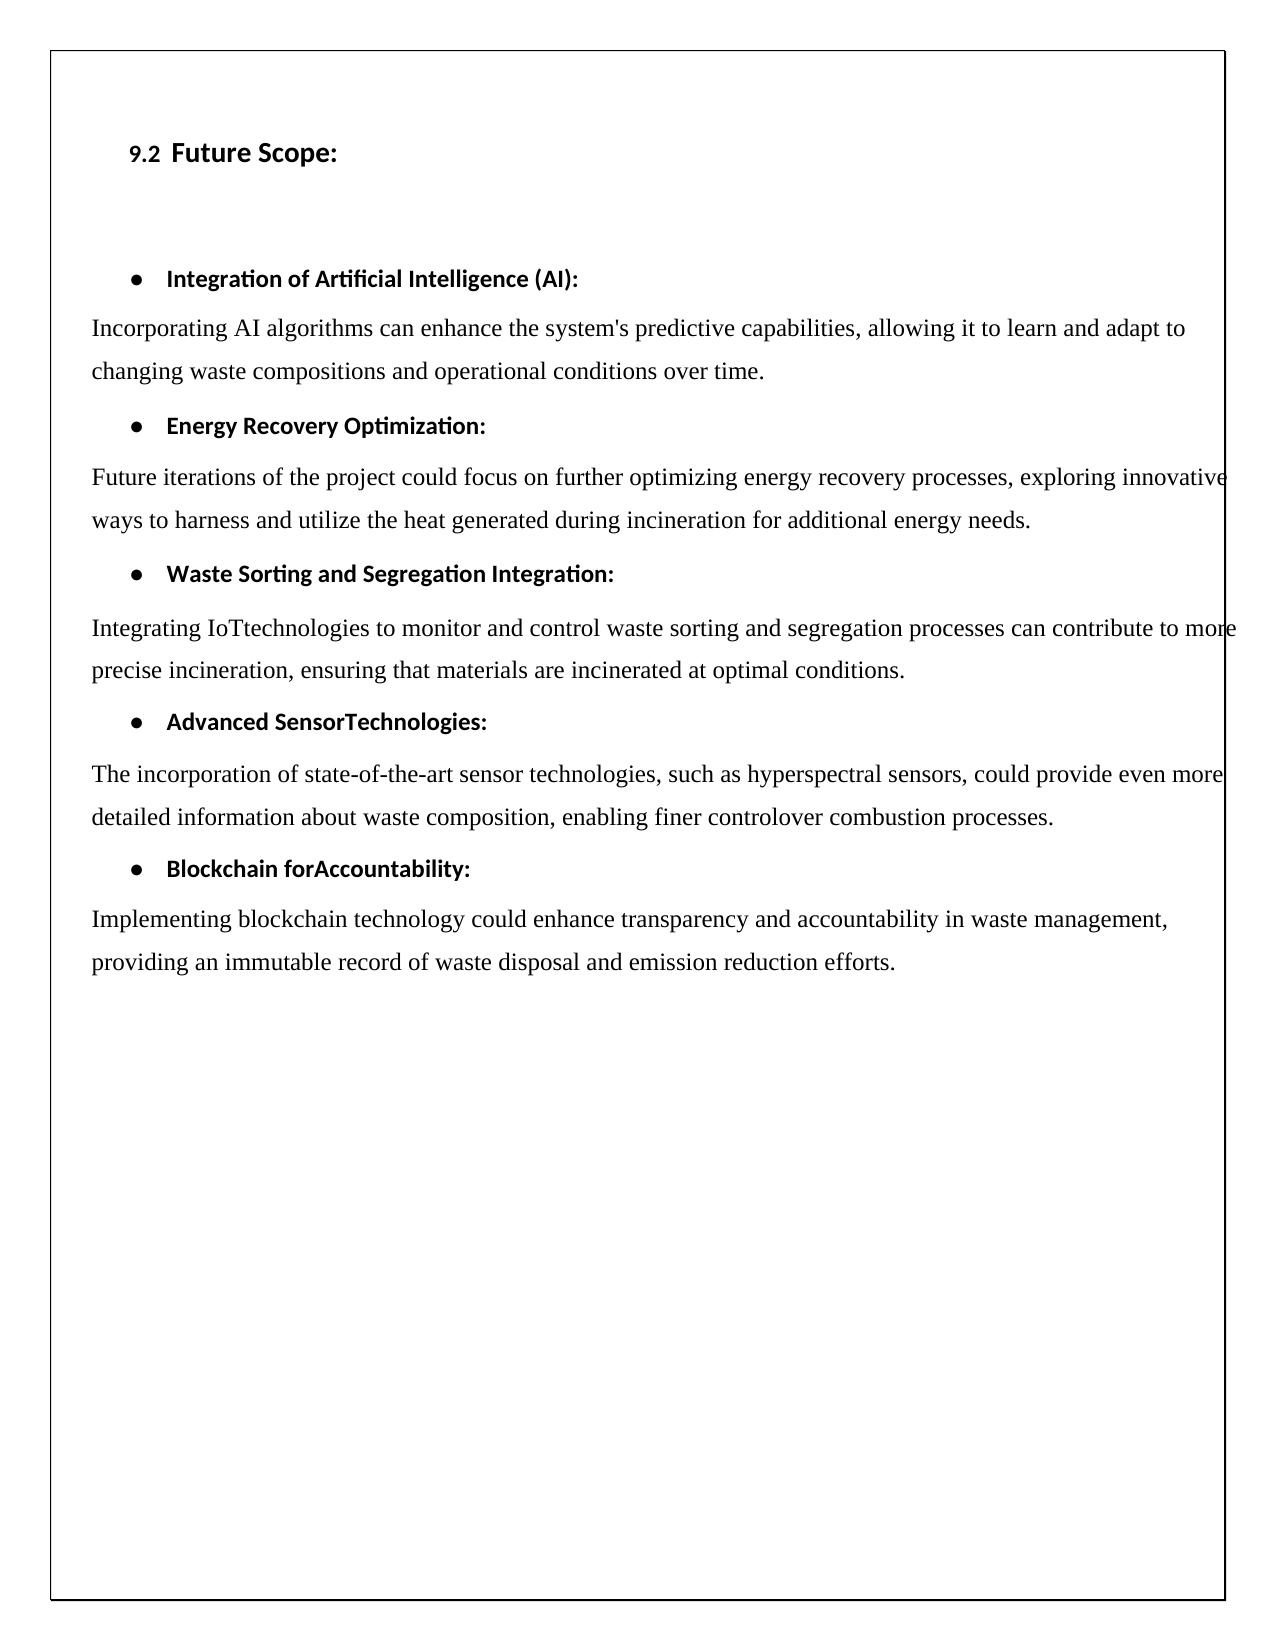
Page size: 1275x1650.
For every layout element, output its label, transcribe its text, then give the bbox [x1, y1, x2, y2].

subtitle Waste Sorting and Segregation Integration: [129, 558, 1237, 589]
subtitle Energy Recovery Optimization: [129, 410, 1237, 440]
text Incorporating AI algorithms can enhance the system's predictive capabilities, allowing it to learn and adapt to changing waste compositions and operational conditions over time. [91, 313, 1237, 385]
text Future iterations of the project could focus on further optimizing energy recovery processes, exploring innovative ways to harness and utilize the heat generated during incineration for additional energy needs. [91, 462, 1237, 534]
text Integrating IoTtechnologies to monitor and control waste sorting and segregation processes can contribute to more precise incineration, ensuring that materials are incinerated at optimal conditions. [91, 613, 1237, 684]
subtitle Integration of Artificial Intelligence (AI): [129, 263, 1237, 293]
subtitle Blockchain forAccountability: [129, 853, 1237, 884]
subtitle Future Scope: [128, 134, 1237, 170]
subtitle Advanced SensorTechnologies: [129, 706, 1237, 737]
text Implementing blockchain technology could enhance transparency and accountability in waste management, providing an immutable record of waste disposal and emission reduction efforts. [91, 904, 1237, 976]
text The incorporation of state-of-the-art sensor technologies, such as hyperspectral sensors, could provide even more detailed information about waste composition, enabling finer controlover combustion processes. [91, 759, 1237, 831]
